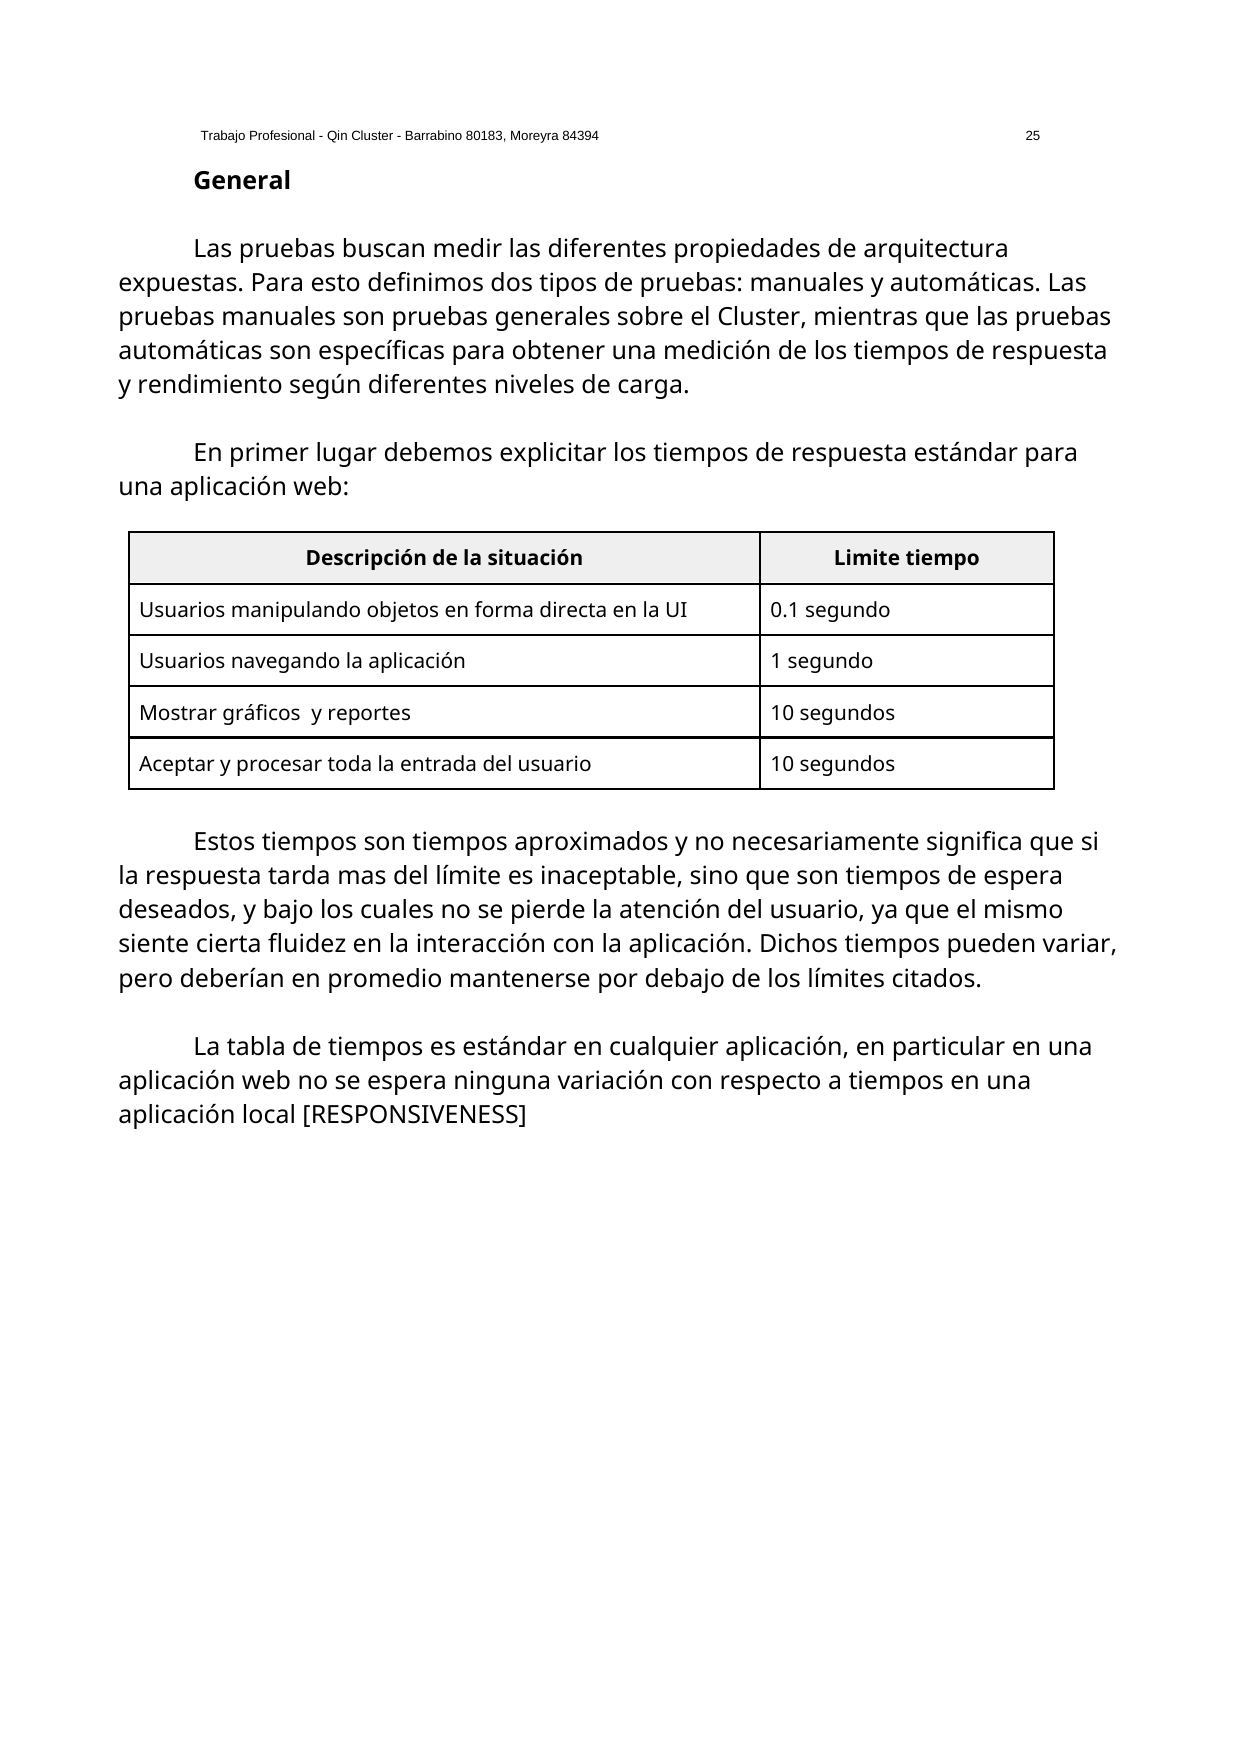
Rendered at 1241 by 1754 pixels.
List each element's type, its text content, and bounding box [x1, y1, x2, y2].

table_cell 0.1 segundo [761, 585, 1053, 634]
table_cell 1 segundo [761, 636, 1053, 685]
text En primer lugar debemos explicitar los tiempos de respuesta estándar para una aplicación web: [118, 435, 1122, 503]
table_cell 10 segundos [761, 739, 1053, 788]
text Las pruebas buscan medir las diferentes propiedades de arquitectura expuestas. Para esto definimos dos tipos de pruebas: manuales y automáticas. Las pruebas manuales son pruebas generales sobre el Cluster, mientras que las pruebas automáticas son específicas para obtener una medición de los tiempos de respuesta y rendimiento según diferentes niveles de carga. [118, 231, 1122, 401]
table_cell Usuarios manipulando objetos en forma directa en la UI [130, 585, 759, 634]
text La tabla de tiempos es estándar en cualquier aplicación, en particular en una aplicación web no se espera ninguna variación con respecto a tiempos en una aplicación local [RESPONSIVENESS] [118, 1028, 1122, 1131]
table_cell 10 segundos [761, 687, 1053, 736]
table_cell Aceptar y procesar toda la entrada del usuario [130, 739, 759, 788]
table_header Limite tiempo [761, 533, 1053, 582]
text Estos tiempos son tiempos aproximados y no necesariamente significa que si la respuesta tarda mas del límite es inaceptable, sino que son tiempos de espera deseados, y bajo los cuales no se pierde la atención del usuario, ya que el mismo siente cierta fluidez en la interacción con la aplicación. Dichos tiempos pueden variar, pero deberían en promedio mantenerse por debajo de los límites citados. [118, 824, 1122, 994]
text General [118, 162, 1122, 197]
table_cell Usuarios navegando la aplicación [130, 636, 759, 685]
table_header Descripción de la situación [130, 533, 759, 582]
table_cell Mostrar gráficos y reportes [130, 687, 759, 736]
